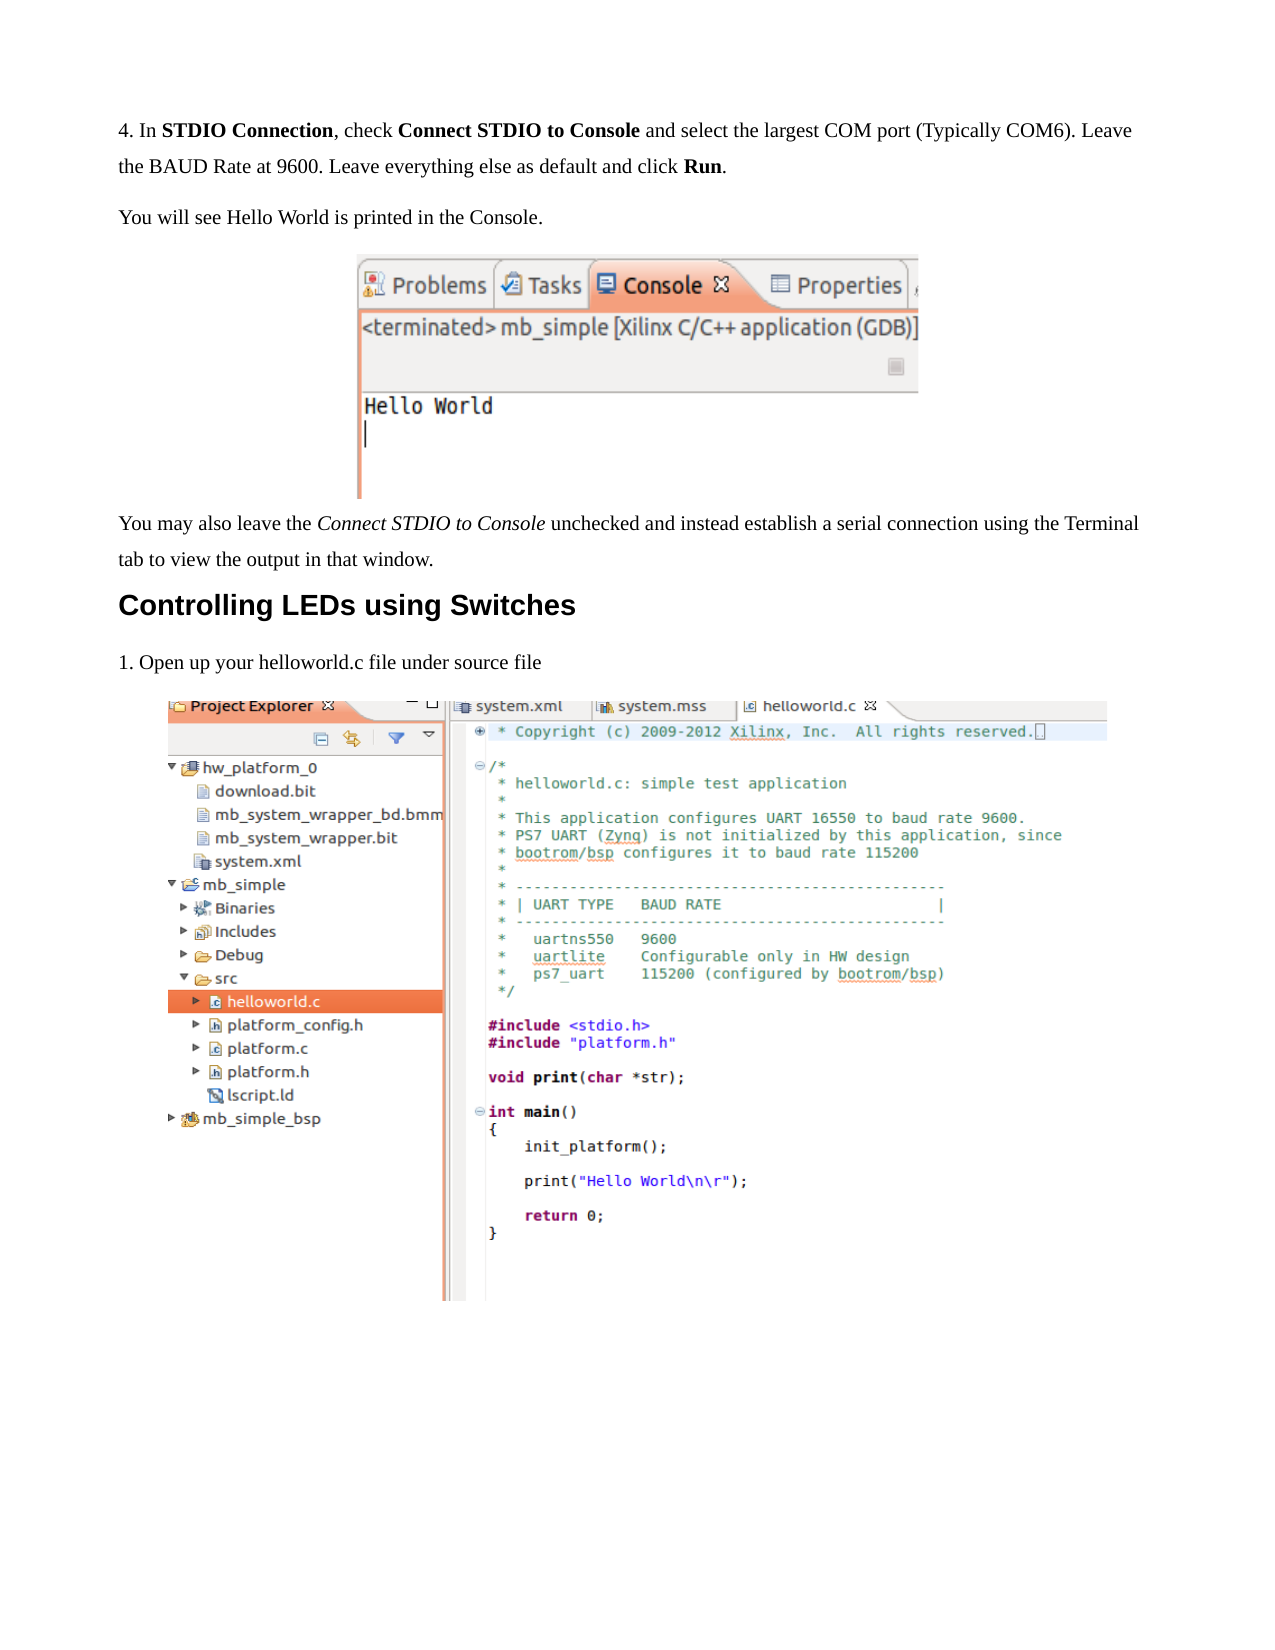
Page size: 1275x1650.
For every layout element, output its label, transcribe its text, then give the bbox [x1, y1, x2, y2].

text 1. Open up your helloworld.c file under source file [118, 650, 1157, 674]
text You will see Hello World is printed in the Console. [118, 205, 1157, 229]
picture [356, 254, 919, 499]
text 4. In STDIO Connection, check Connect STDIO to Console and select the largest COM port (Typically COM6). Leave the BAUD Rate at 9600. Leave everything else as default and click Run. [118, 118, 1157, 178]
picture [168, 701, 1108, 1301]
subtitle You may also leave the Connect STDIO to Console unchecked and instead establish a serial connection using the Terminal tab to view the output in that window. Controlling LEDs using Switches [118, 280, 1157, 621]
